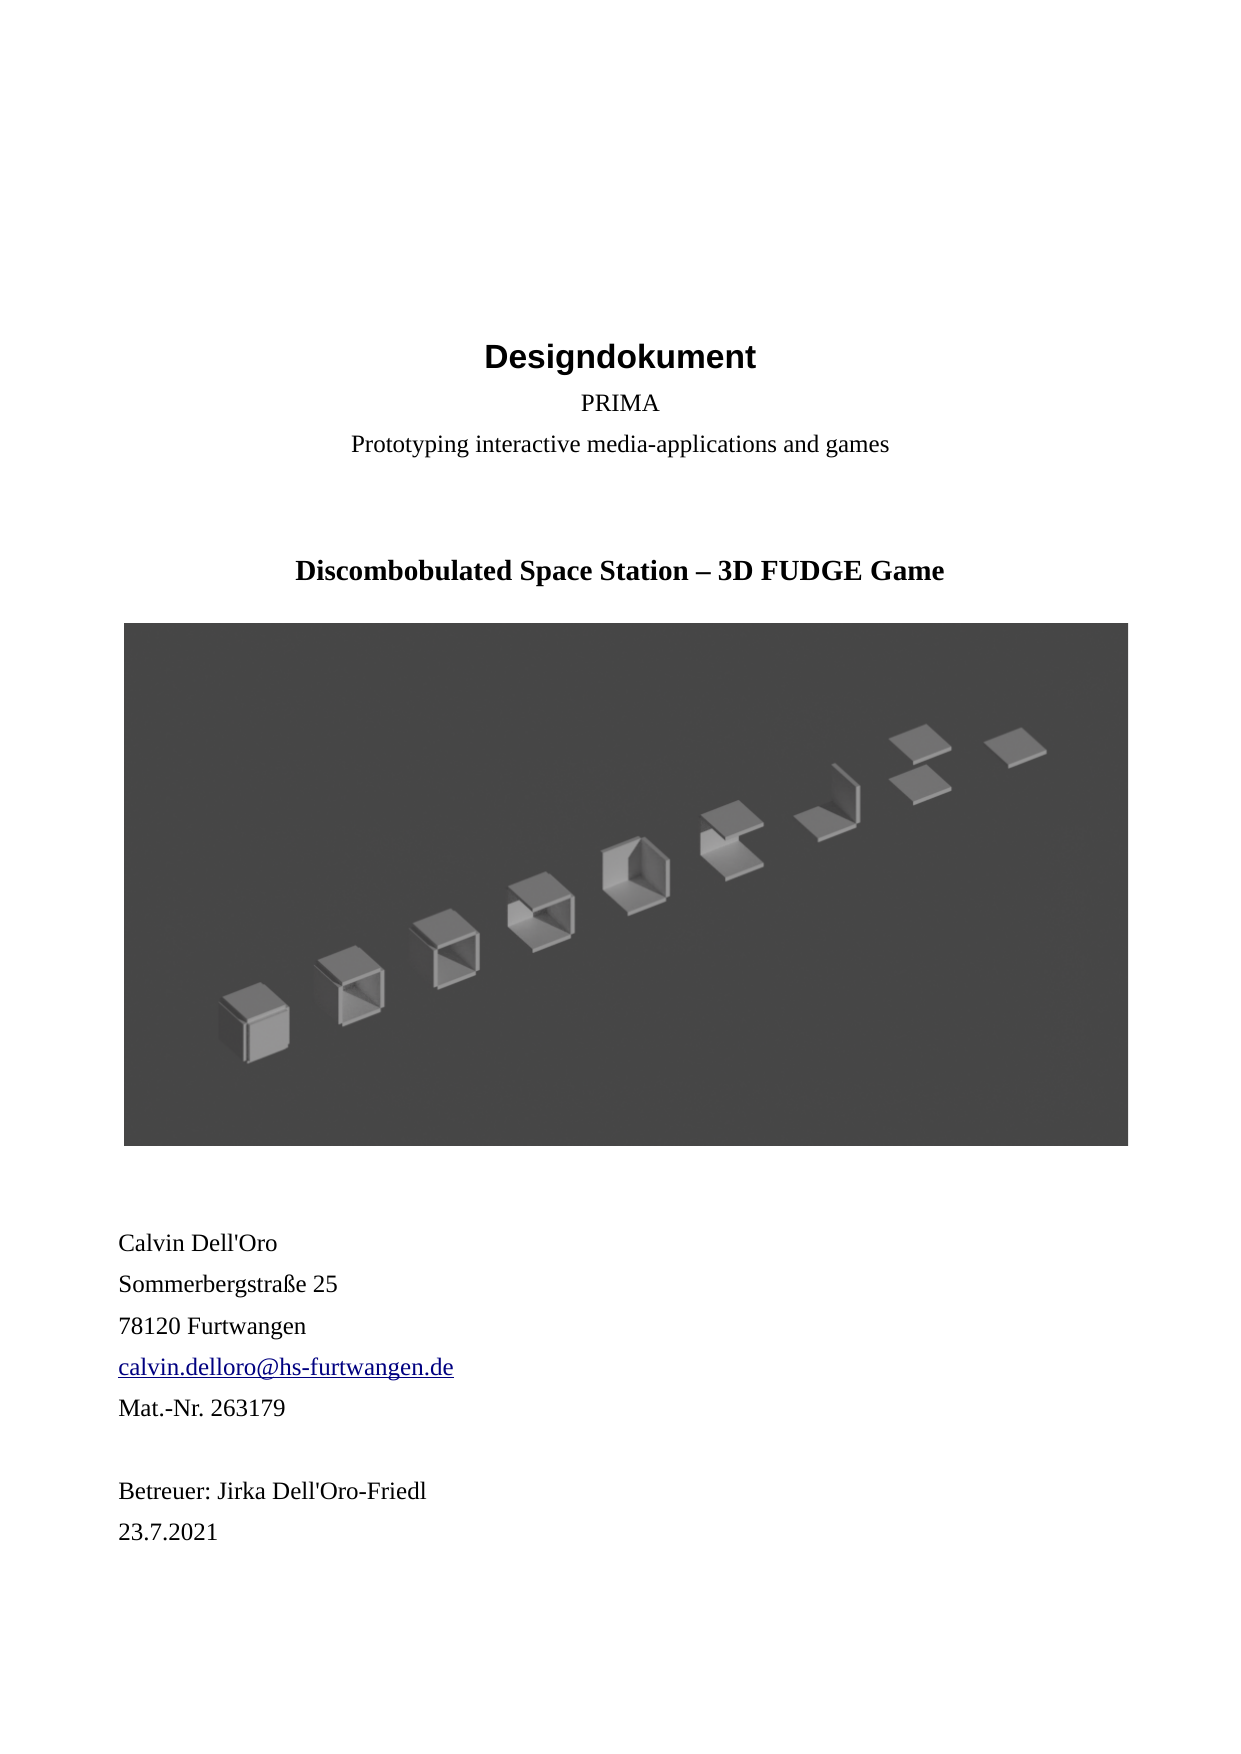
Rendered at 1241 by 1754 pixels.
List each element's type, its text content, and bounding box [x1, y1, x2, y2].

text Mat.-Nr. 263179 [118, 1393, 1122, 1422]
subtitle Designdokument [118, 337, 1122, 375]
text PRIMA [118, 388, 1122, 417]
picture [124, 623, 1129, 1146]
text calvin.delloro@hs-furtwangen.de [118, 1352, 1122, 1381]
text Calvin Dell'Oro [118, 1228, 1122, 1257]
text Prototyping interactive media-applications and games [118, 429, 1122, 458]
text Sommerbergstraße 25 [118, 1269, 1122, 1298]
text 23.7.2021 [118, 1517, 1122, 1546]
text Discombobulated Space Station – 3D FUDGE Game [118, 553, 1122, 586]
text 78120 Furtwangen [118, 1311, 1122, 1339]
text Betreuer: Jirka Dell'Oro-Friedl [118, 1476, 1122, 1504]
